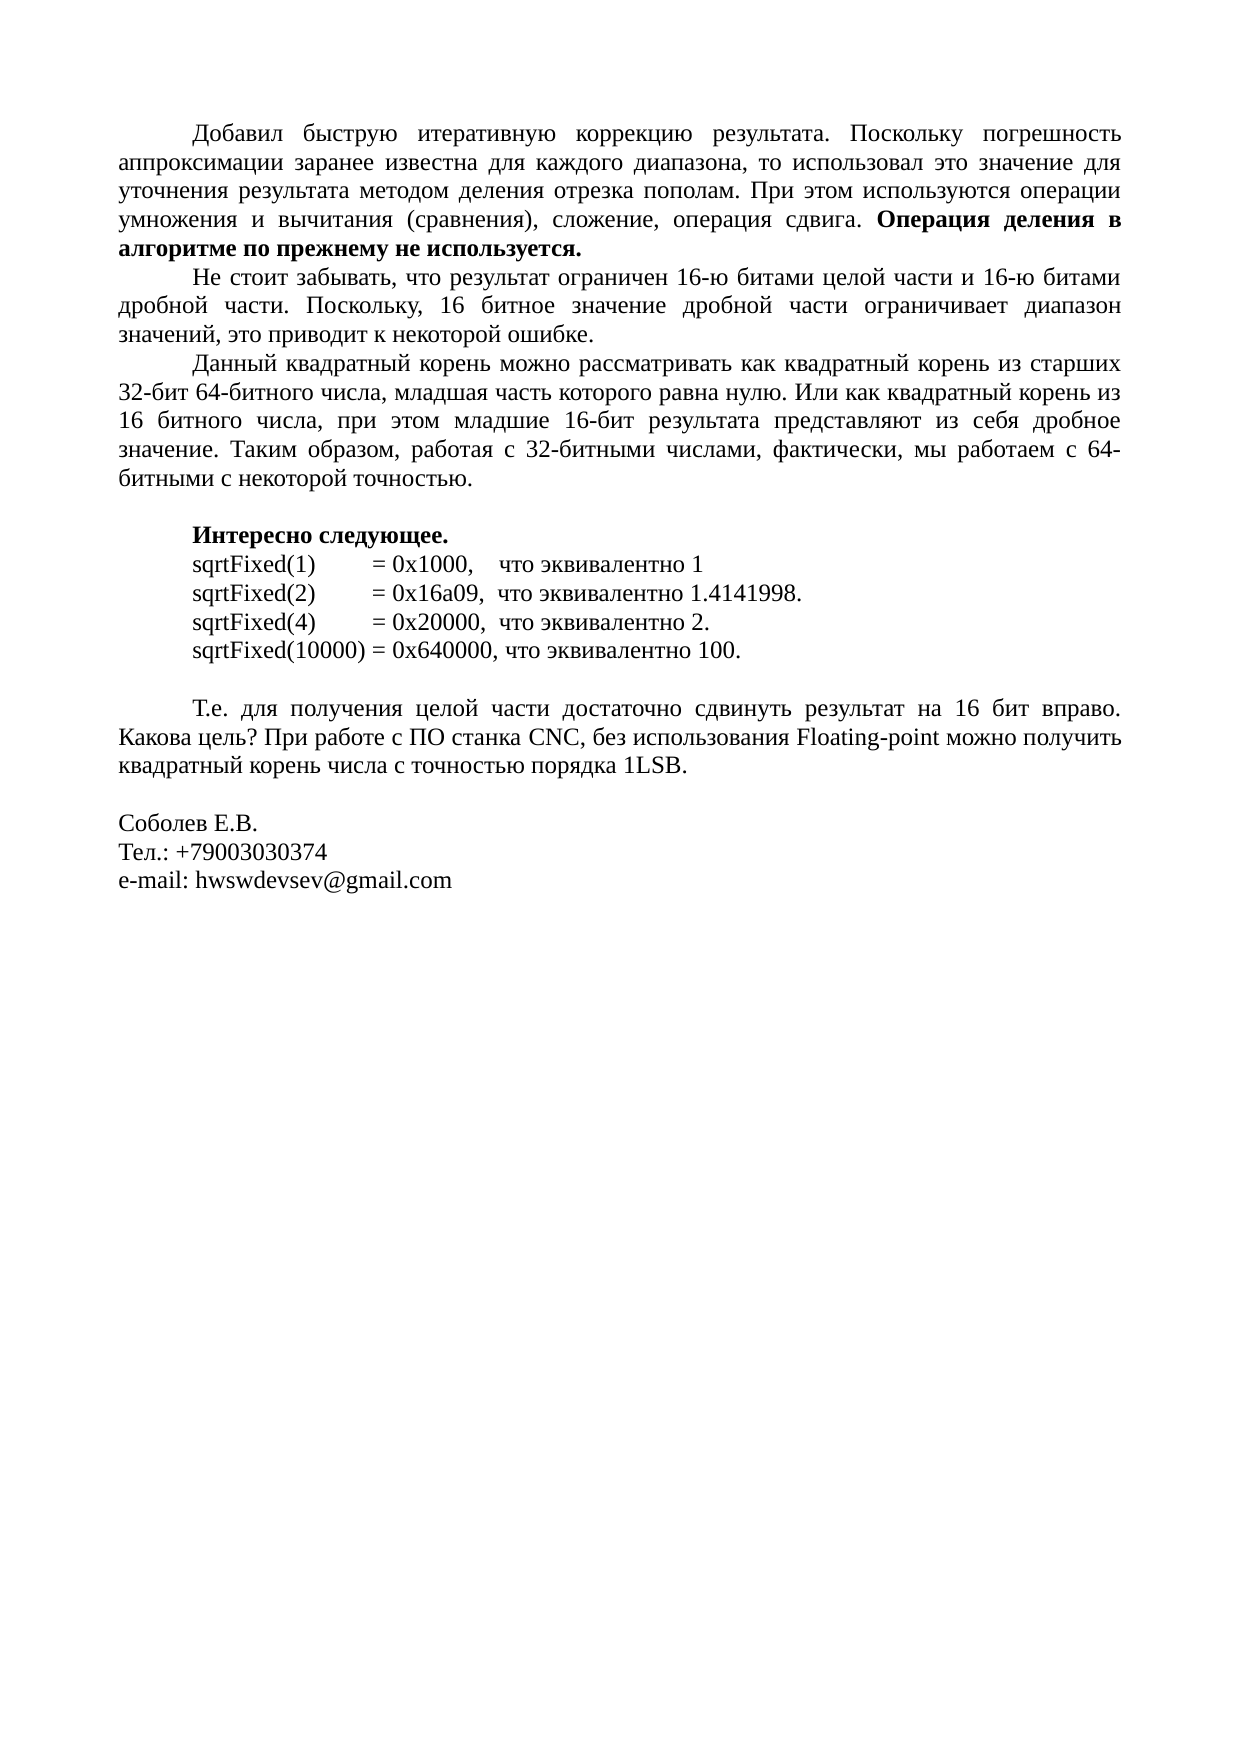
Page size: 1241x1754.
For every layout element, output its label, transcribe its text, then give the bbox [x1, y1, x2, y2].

text Т.е. для получения целой части достаточно сдвинуть результат на 16 бит вправо. Какова цель? При работе с ПО станка CNC, без использования Floating-point можно получить квадратный корень числа с точностью порядка 1LSB. [118, 693, 1122, 779]
text Данный квадратный корень можно рассматривать как квадратный корень из старших 32-бит 64-битного числа, младшая часть которого равна нулю. Или как квадратный корень из 16 битного числа, при этом младшие 16-бит результата представляют из себя дробное значение. Таким образом, работая с 32-битными числами, фактически, мы работаем с 64-битными с некоторой точностью. [118, 348, 1122, 492]
text sqrtFixed(10000) = 0x640000, что эквивалентно 100. [118, 636, 1122, 664]
text sqrtFixed(2) = 0x16a09, что эквивалентно 1.4141998. [118, 578, 1122, 607]
text Соболев Е.В. [118, 808, 1122, 837]
text Интересно следующее. [118, 521, 1122, 549]
text sqrtFixed(4) = 0x20000, что эквивалентно 2. [118, 607, 1122, 636]
text Не стоит забывать, что результат ограничен 16-ю битами целой части и 16-ю битами дробной части. Поскольку, 16 битное значение дробной части ограничивает диапазон значений, это приводит к некоторой ошибке. [118, 262, 1122, 348]
text Тел.: +79003030374 [118, 837, 1122, 866]
text e-mail: hwswdevsev@gmail.com [118, 866, 1122, 894]
text sqrtFixed(1) = 0x1000, что эквивалентно 1 [118, 549, 1122, 578]
text Добавил быструю итеративную коррекцию результата. Поскольку погрешность аппроксимации заранее известна для каждого диапазона, то использовал это значение для уточнения результата методом деления отрезка пополам. При этом используются операции умножения и вычитания (сравнения), сложение, операция сдвига. Операция деления в алгоритме по прежнему не используется. [118, 118, 1122, 262]
